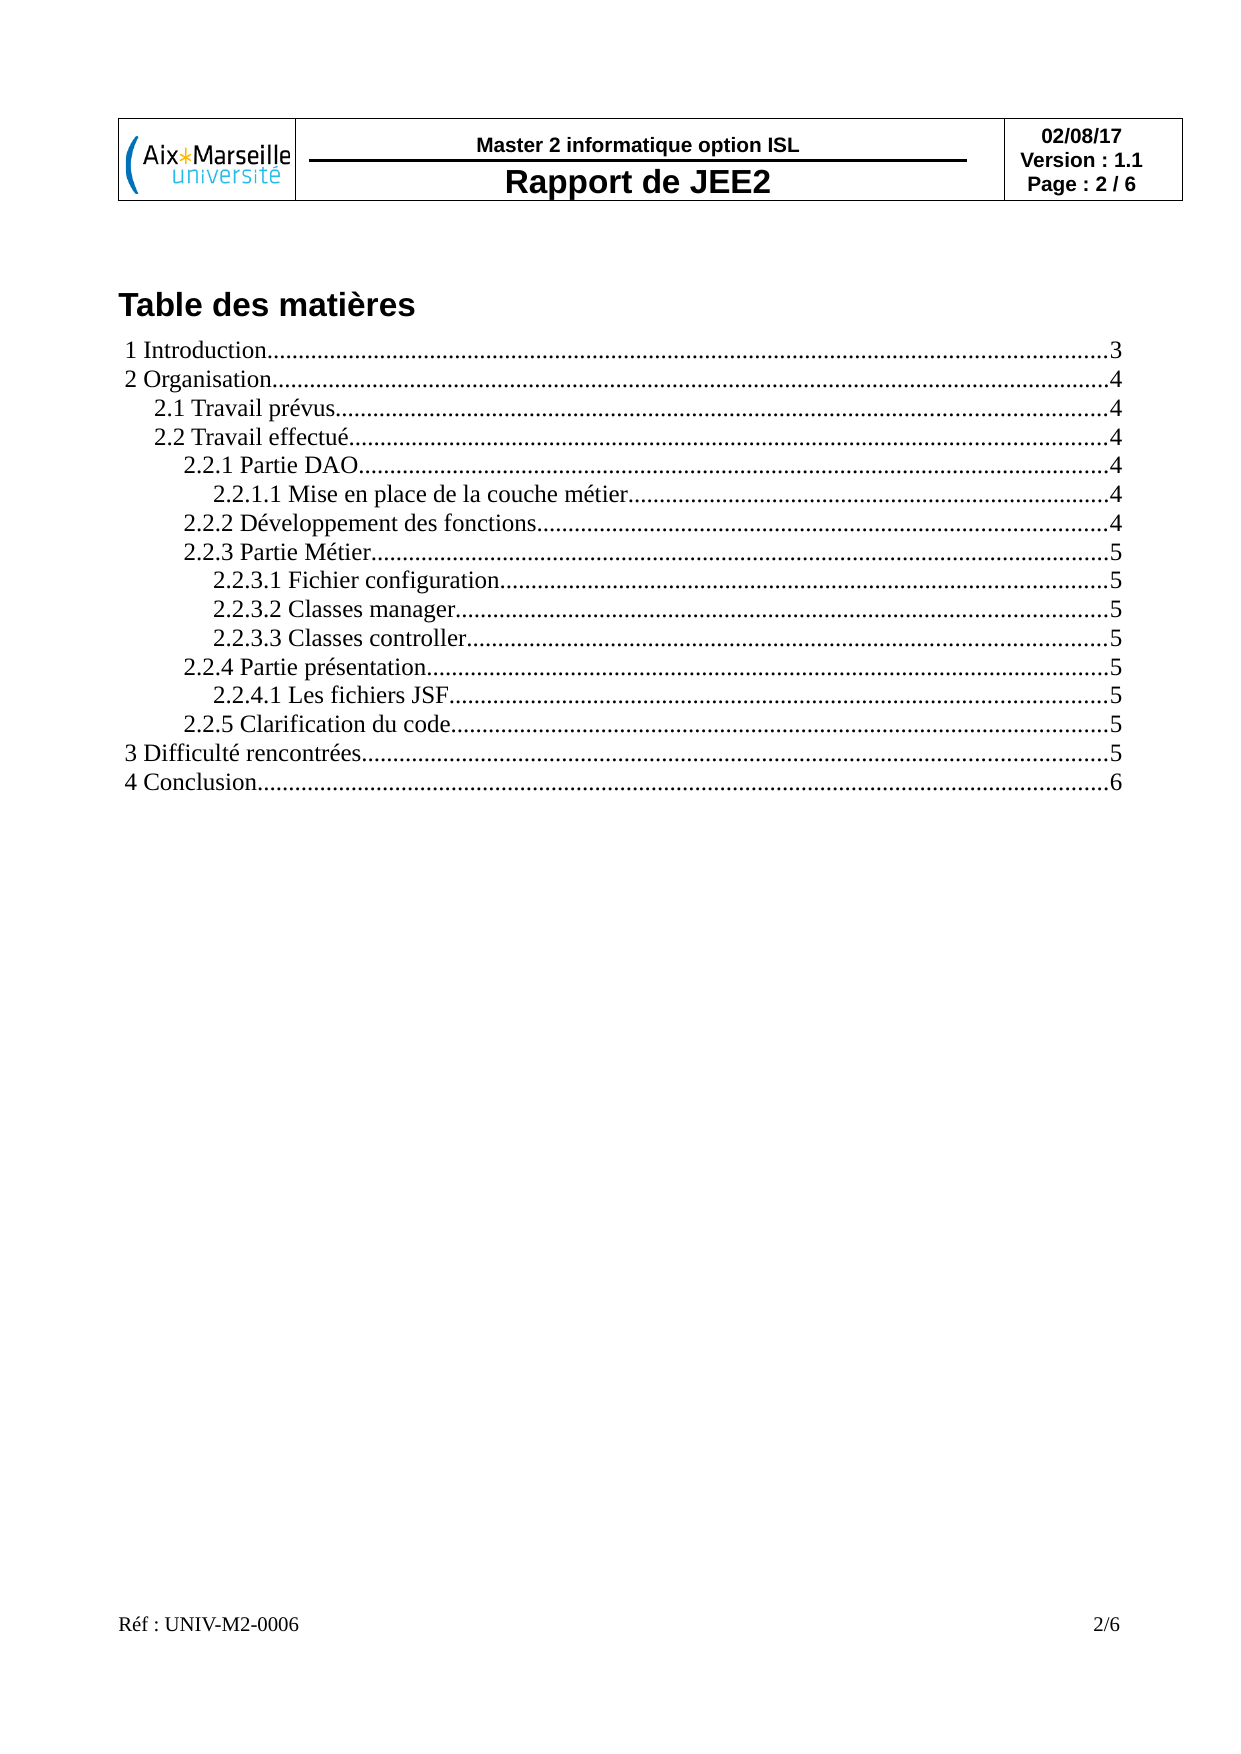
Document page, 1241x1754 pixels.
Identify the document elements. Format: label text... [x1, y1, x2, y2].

text 4 Conclusion 6 [118, 767, 1122, 796]
text 2.2.4.1 Les fichiers JSF 5 [207, 681, 1122, 709]
picture [125, 136, 290, 194]
text 2.2.1.1 Mise en place de la couche métier 4 [207, 479, 1122, 508]
text 1 Introduction 3 [118, 336, 1122, 364]
text 2.2.2 Développement des fonctions 4 [177, 508, 1122, 537]
text 2.2.4 Partie présentation 5 [177, 652, 1122, 681]
text 2.2.3.1 Fichier configuration 5 [207, 566, 1122, 594]
text 2 Organisation 4 [118, 364, 1122, 393]
text 3 Difficulté rencontrées 5 [118, 738, 1122, 767]
text 2.1 Travail prévus 4 [148, 393, 1122, 422]
text 2.2.3 Partie Métier 5 [177, 537, 1122, 566]
text 2.2 Travail effectué 4 [148, 422, 1122, 451]
subtitle Table des matières [118, 284, 1122, 323]
text 2.2.3.3 Classes controller 5 [207, 623, 1122, 652]
text 2.2.5 Clarification du code 5 [177, 709, 1122, 738]
text 2.2.3.2 Classes manager 5 [207, 594, 1122, 623]
text 2.2.1 Partie DAO 4 [177, 451, 1122, 479]
